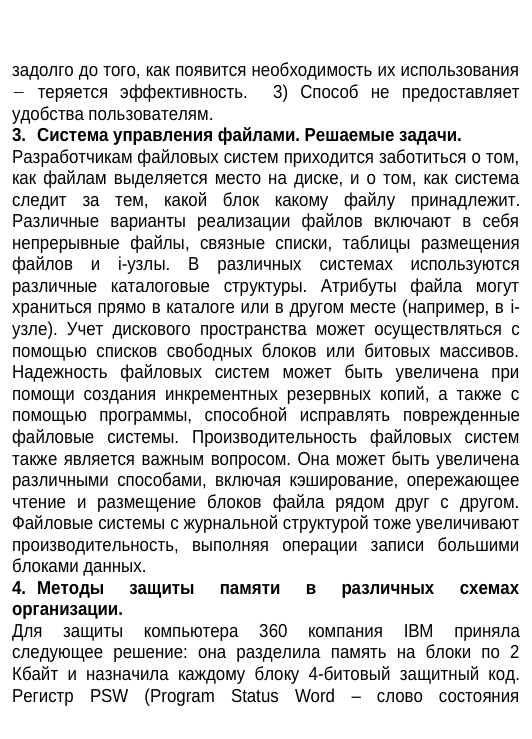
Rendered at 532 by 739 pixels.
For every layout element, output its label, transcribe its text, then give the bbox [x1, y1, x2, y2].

list Методы защиты памяти в различных схемах организации. [12, 577, 520, 620]
text Разработ­чикам файловых систем приходится заботиться о том, как файлам выделяется место на диске, и о том, как система следит за тем, какой блок какому файлу принад­лежит. Различные варианты реализации файлов включают в себя непрерывные файлы, связные списки, таблицы размещения файлов и i-узлы. В различных сис­темах используются различные каталоговые структуры. Атрибуты файла могут храниться прямо в каталоге или в другом месте (например, в i-узле). Учет дискового пространства может осуществляться с помощью списков свободных блоков или битовых массивов. Надежность файловых систем может быть увеличена при помощи создания инкрементных резервных копий, а также с помощью программы, способной исправлять поврежденные файловые системы. Производительность файловых систем также является важным вопросом. Она может быть увеличена различными способами, включая кэширование, опережающее чтение и размещение блоков файла рядом друг с другом. Файловые системы с журнальной структурой тоже увеличивают производительность, выполняя операции записи большими блоками данных. [12, 145, 520, 577]
list Система управления файлами. Решаемые задачи. [12, 124, 520, 145]
text Для защиты компьютера 360 компания IBM приняла следующее решение: она разделила память на блоки по 2 Кбайт и назначила каждому блоку 4-битовый за­щитный код. Регистр PSW (Program Status Word – слово состояния [12, 620, 520, 706]
text задолго до того, как появится необходимость их использования  теряется эффективность. 3) Способ не предоставляет удобства пользователям. [12, 59, 520, 124]
